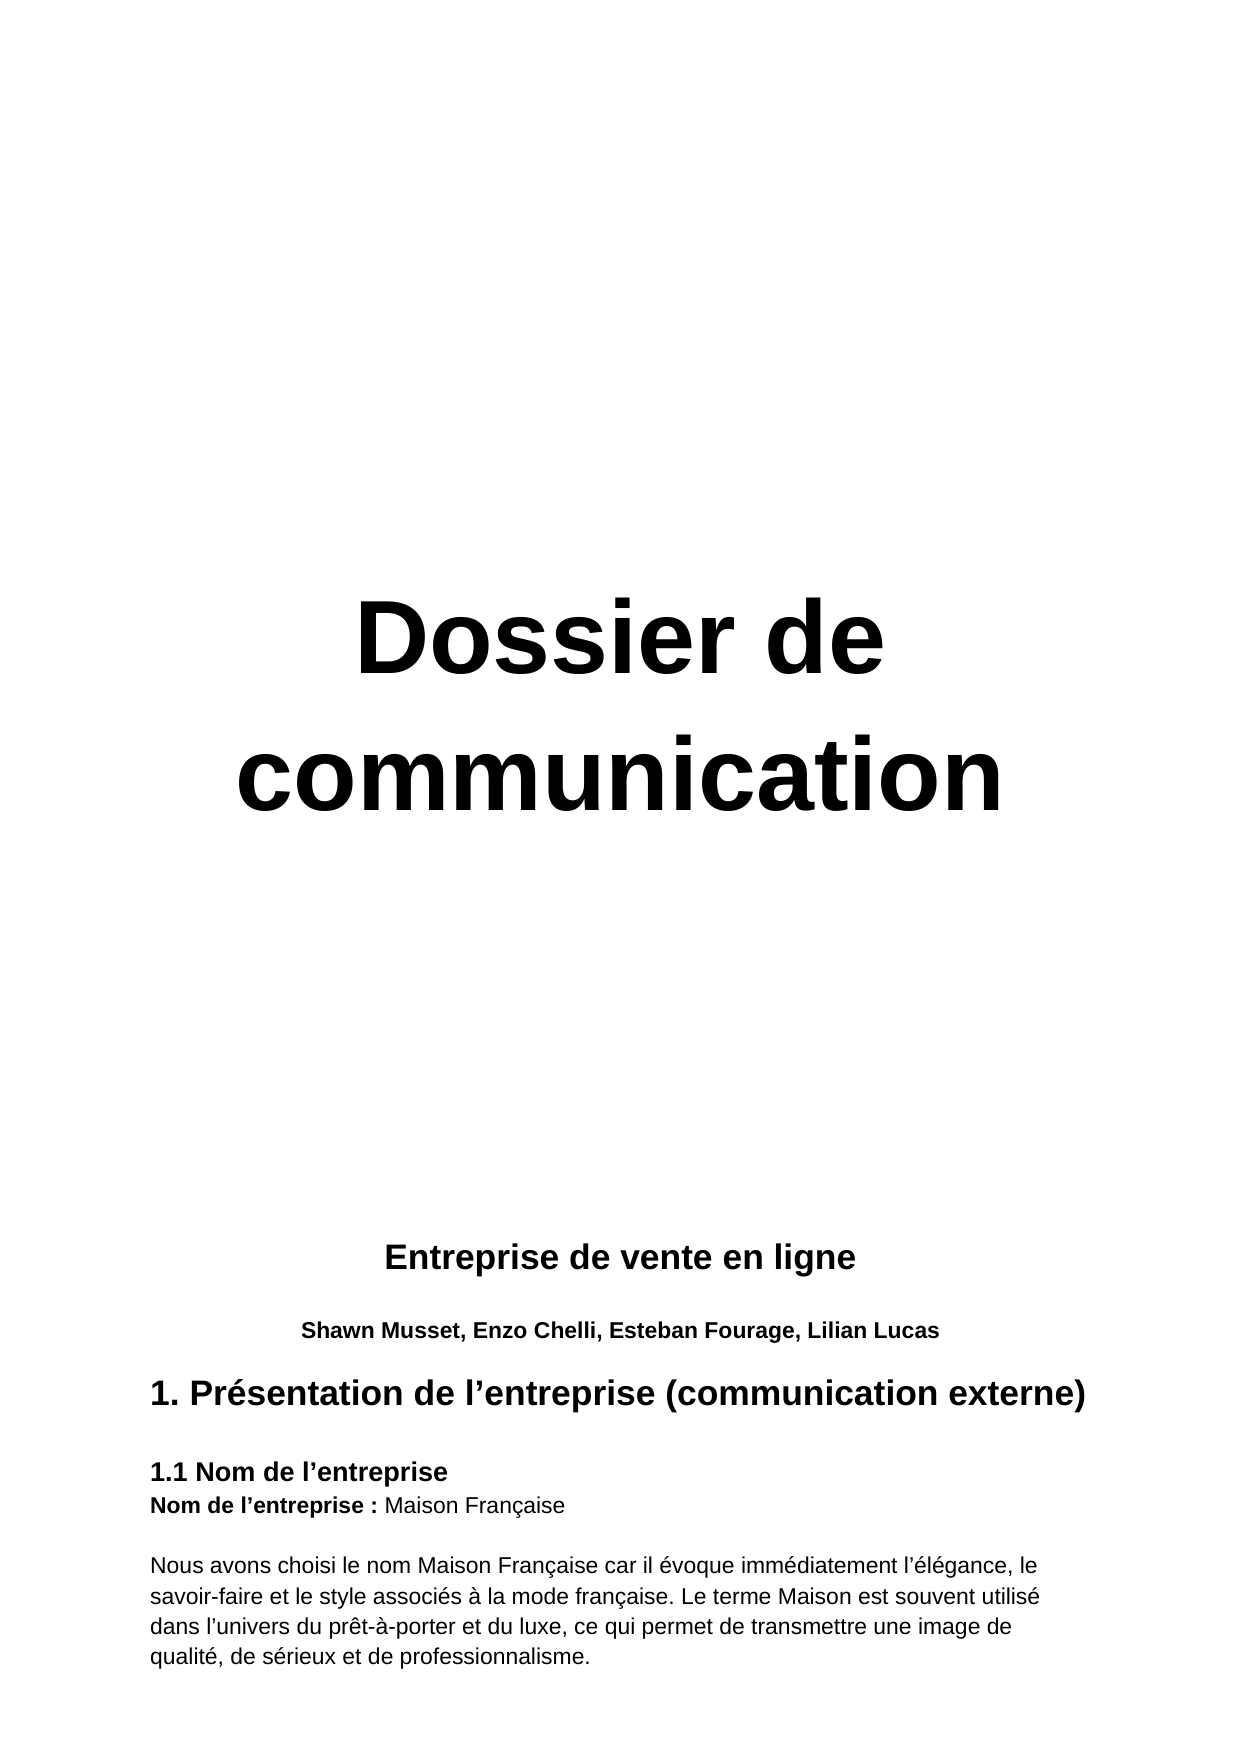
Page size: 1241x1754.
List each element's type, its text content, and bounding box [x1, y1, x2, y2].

text Nous avons choisi le nom Maison Française car il évoque immédiatement l’élégance, le savoir-faire et le style associés à la mode française. Le terme Maison est souvent utilisé dans l’univers du prêt-à-porter et du luxe, ce qui permet de transmettre une image de qualité, de sérieux et de professionnalisme. [150, 1552, 1091, 1669]
subtitle Entreprise de vente en ligne [150, 1237, 1091, 1277]
subtitle Dossier de communication [150, 575, 1091, 833]
text Shawn Musset, Enzo Chelli, Esteban Fourage, Lilian Lucas [150, 1317, 1091, 1343]
text Nom de l’entreprise : Maison Française [150, 1492, 1091, 1518]
subtitle 1.1 Nom de l’entreprise [150, 1456, 1091, 1487]
subtitle 1. Présentation de l’entreprise (communication externe) [150, 1372, 1091, 1413]
